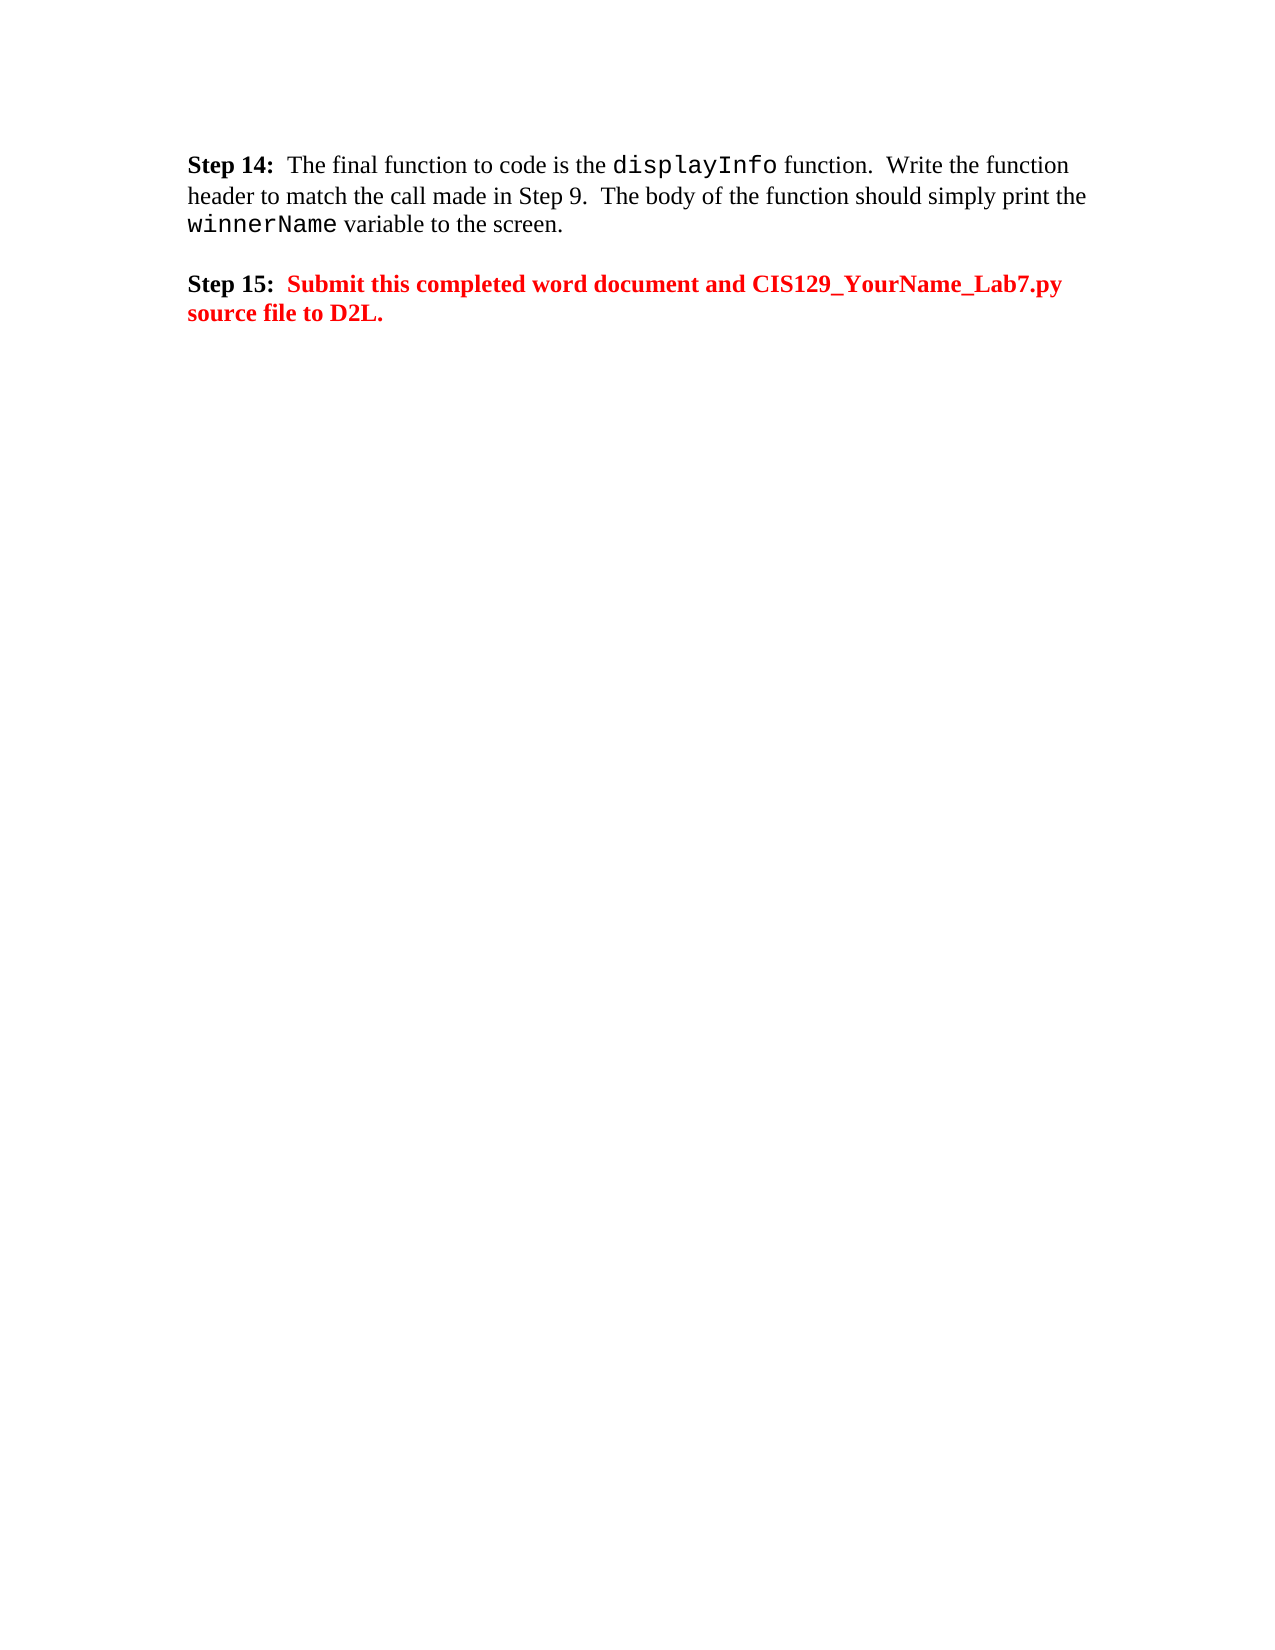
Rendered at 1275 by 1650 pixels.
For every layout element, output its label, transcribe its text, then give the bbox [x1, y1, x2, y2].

text Step 14: The final function to code is the displayInfo function. Write the function header to match the call made in Step 9. The body of the function should simply print the winnerName variable to the screen. [187, 150, 1087, 240]
text Step 15: Submit this completed word document and CIS129_YourName_Lab7.py source file to D2L. [187, 269, 1087, 327]
